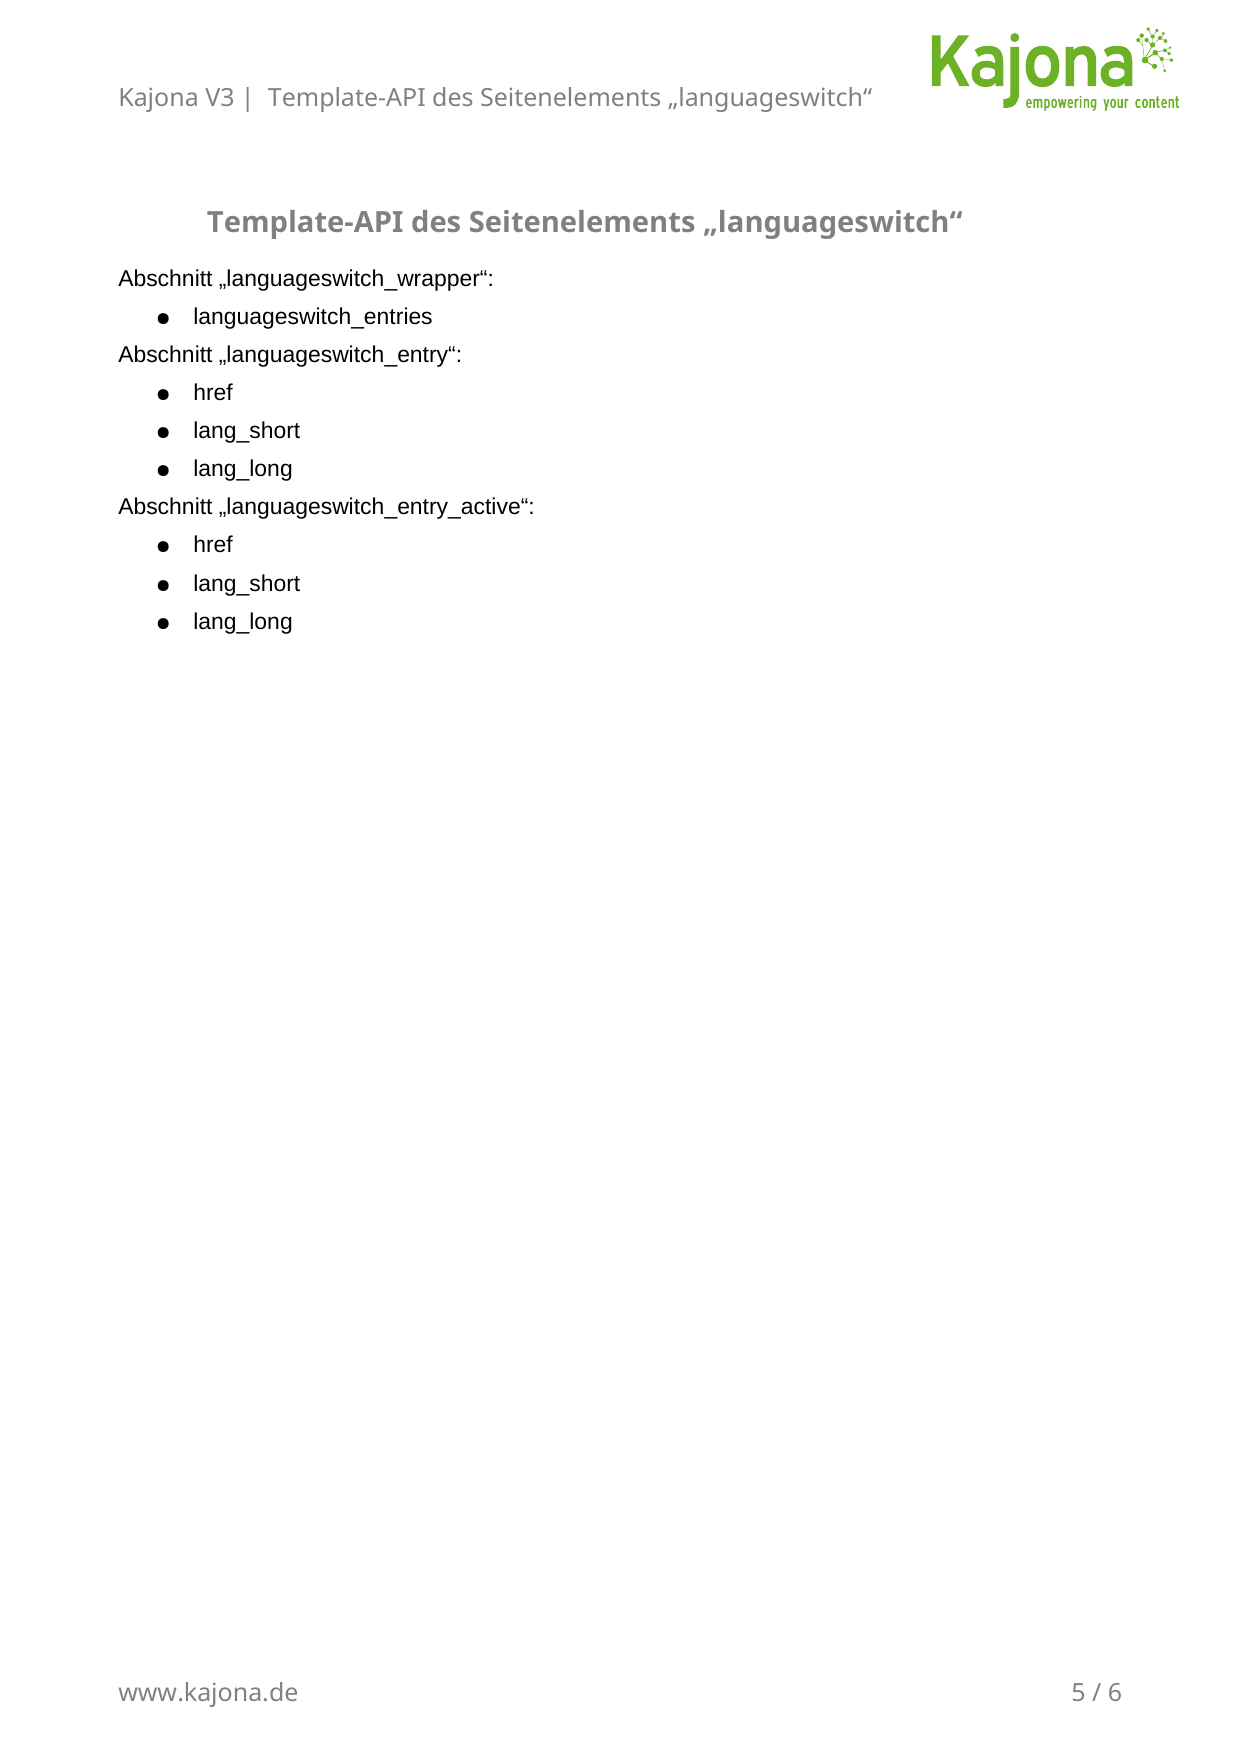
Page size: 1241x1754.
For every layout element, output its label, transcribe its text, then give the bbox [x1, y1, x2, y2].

list href [156, 532, 1122, 558]
text Abschnitt „languageswitch_wrapper“: [118, 265, 1122, 291]
text Abschnitt „languageswitch_entry_active“: [118, 494, 1122, 519]
list lang_short [156, 570, 1122, 596]
list lang_long [156, 608, 1122, 634]
subtitle Template-API des Seitenelements „languageswitch“ [118, 201, 1122, 241]
list lang_short [156, 418, 1122, 443]
list href [156, 379, 1122, 405]
list lang_long [156, 456, 1122, 481]
list languageswitch_entries [156, 303, 1122, 329]
text Abschnitt „languageswitch_entry“: [118, 341, 1122, 367]
